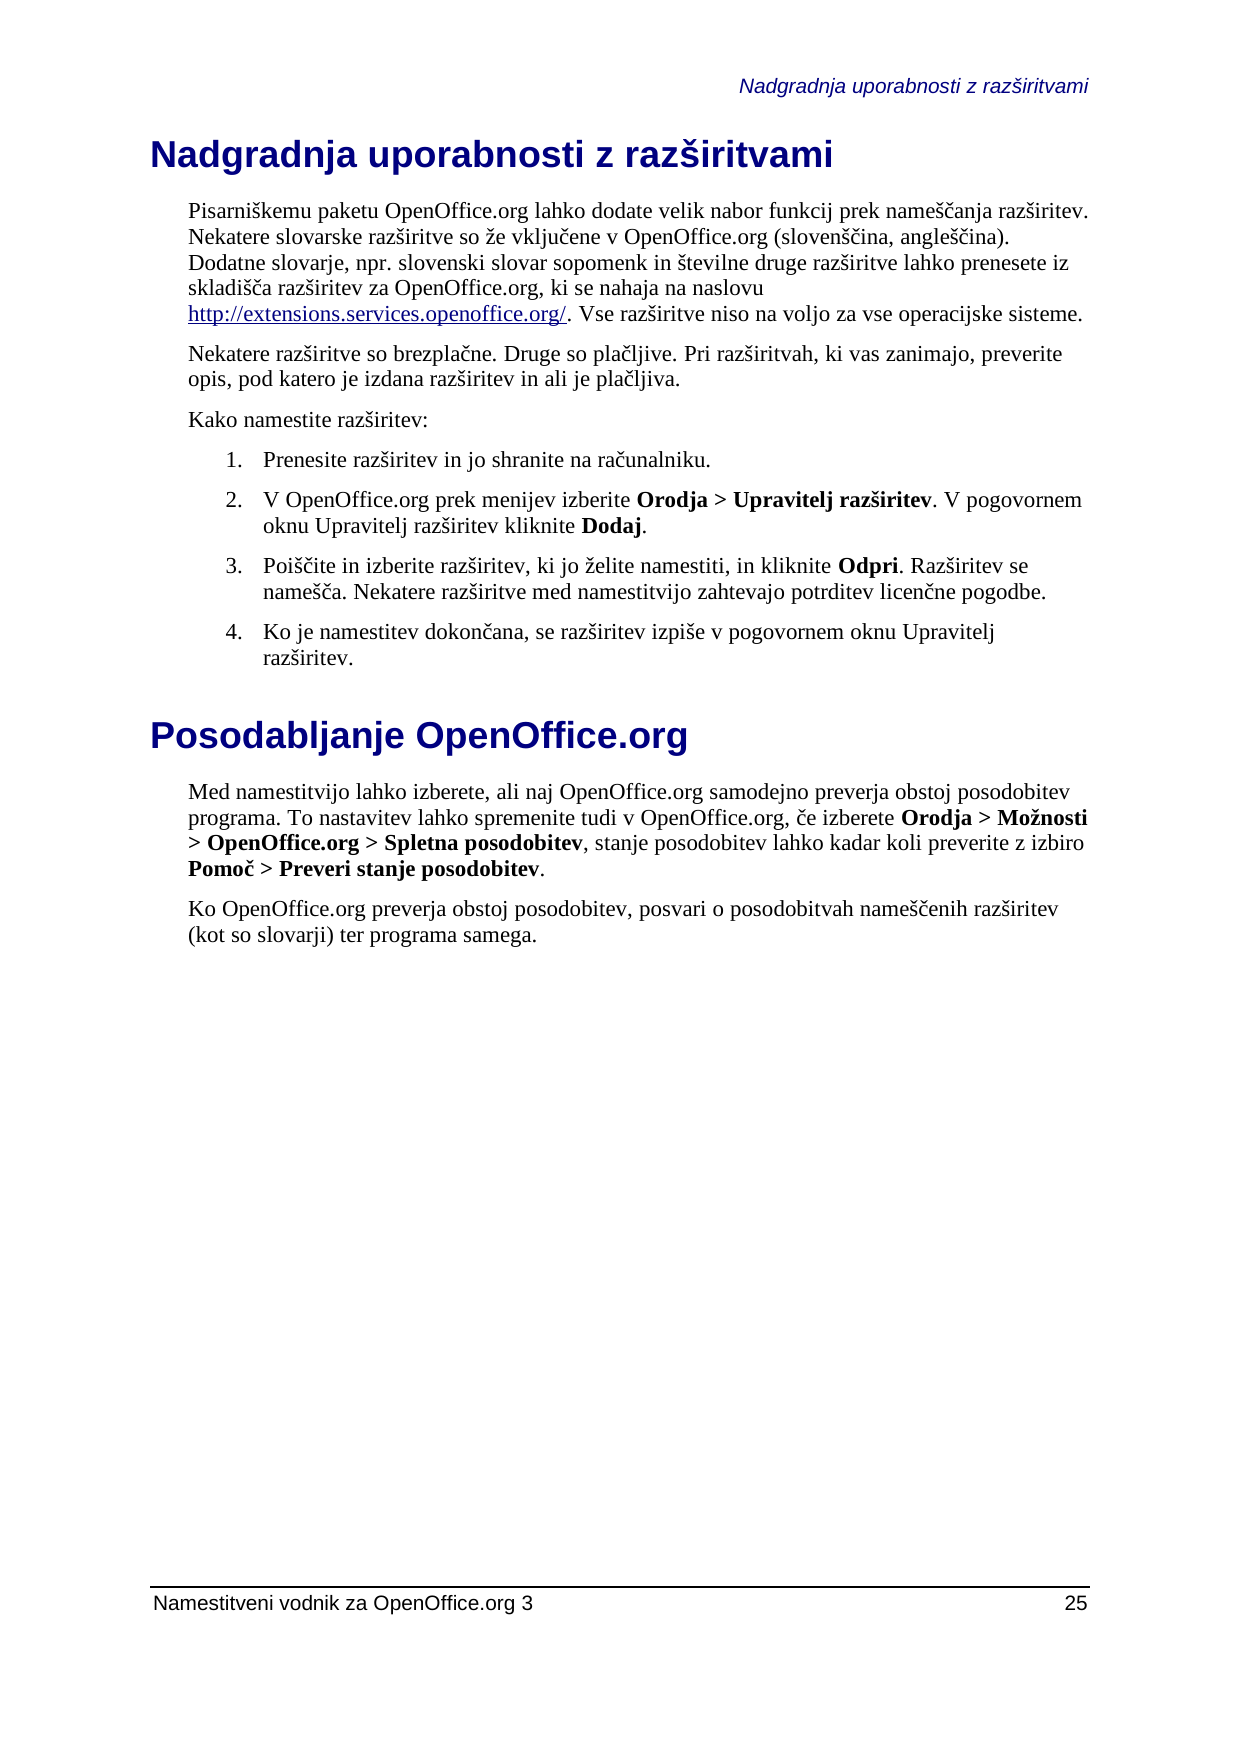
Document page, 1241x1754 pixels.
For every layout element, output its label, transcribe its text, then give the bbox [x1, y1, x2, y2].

list Ko je namestitev dokončana, se razširitev izpiše v pogovornem oknu Upravitelj razširitev. [225, 619, 1090, 670]
text Nekatere razširitve so brezplačne. Druge so plačljive. Pri razširitvah, ki vas zanimajo, preverite opis, pod katero je izdana razširitev in ali je plačljiva. [188, 341, 1090, 392]
list Poiščite in izberite razširitev, ki jo želite namestiti, in kliknite Odpri. Razširitev se namešča. Nekatere razširitve med namestitvijo zahtevajo potrditev licenčne pogodbe. [225, 553, 1090, 604]
list V OpenOffice.org prek menijev izberite Orodja > Upravitelj razširitev. V pogovornem oknu Upravitelj razširitev kliknite Dodaj. [225, 487, 1090, 538]
text Ko OpenOffice.org preverja obstoj posodobitev, posvari o posodobitvah nameščenih razširitev (kot so slovarji) ter programa samega. [188, 896, 1090, 947]
subtitle Nadgradnja uporabnosti z razširitvami [150, 134, 1090, 176]
text Kako namestite razširitev: [188, 407, 1090, 432]
subtitle Posodabljanje OpenOffice.org [150, 715, 1090, 757]
list Prenesite razširitev in jo shranite na računalniku. [225, 447, 1090, 472]
text Med namestitvijo lahko izberete, ali naj OpenOffice.org samodejno preverja obstoj posodobitev programa. To nastavitev lahko spremenite tudi v OpenOffice.org, če izberete Orodja > Možnosti > OpenOffice.org > Spletna posodobitev, stanje posodobitev lahko kadar koli preverite z izbiro Pomoč > Preveri stanje posodobitev. [188, 779, 1090, 881]
text Pisarniškemu paketu OpenOffice.org lahko dodate velik nabor funkcij prek nameščanja razširitev. Nekatere slovarske razširitve so že vključene v OpenOffice.org (slovenščina, angleščina). Dodatne slovarje, npr. slovenski slovar sopomenk in številne druge razširitve lahko prenesete iz skladišča razširitev za OpenOffice.org, ki se nahaja na naslovu http://extensions.services.openoffice.org/. Vse razširitve niso na voljo za vse operacijske sisteme. [188, 198, 1090, 326]
